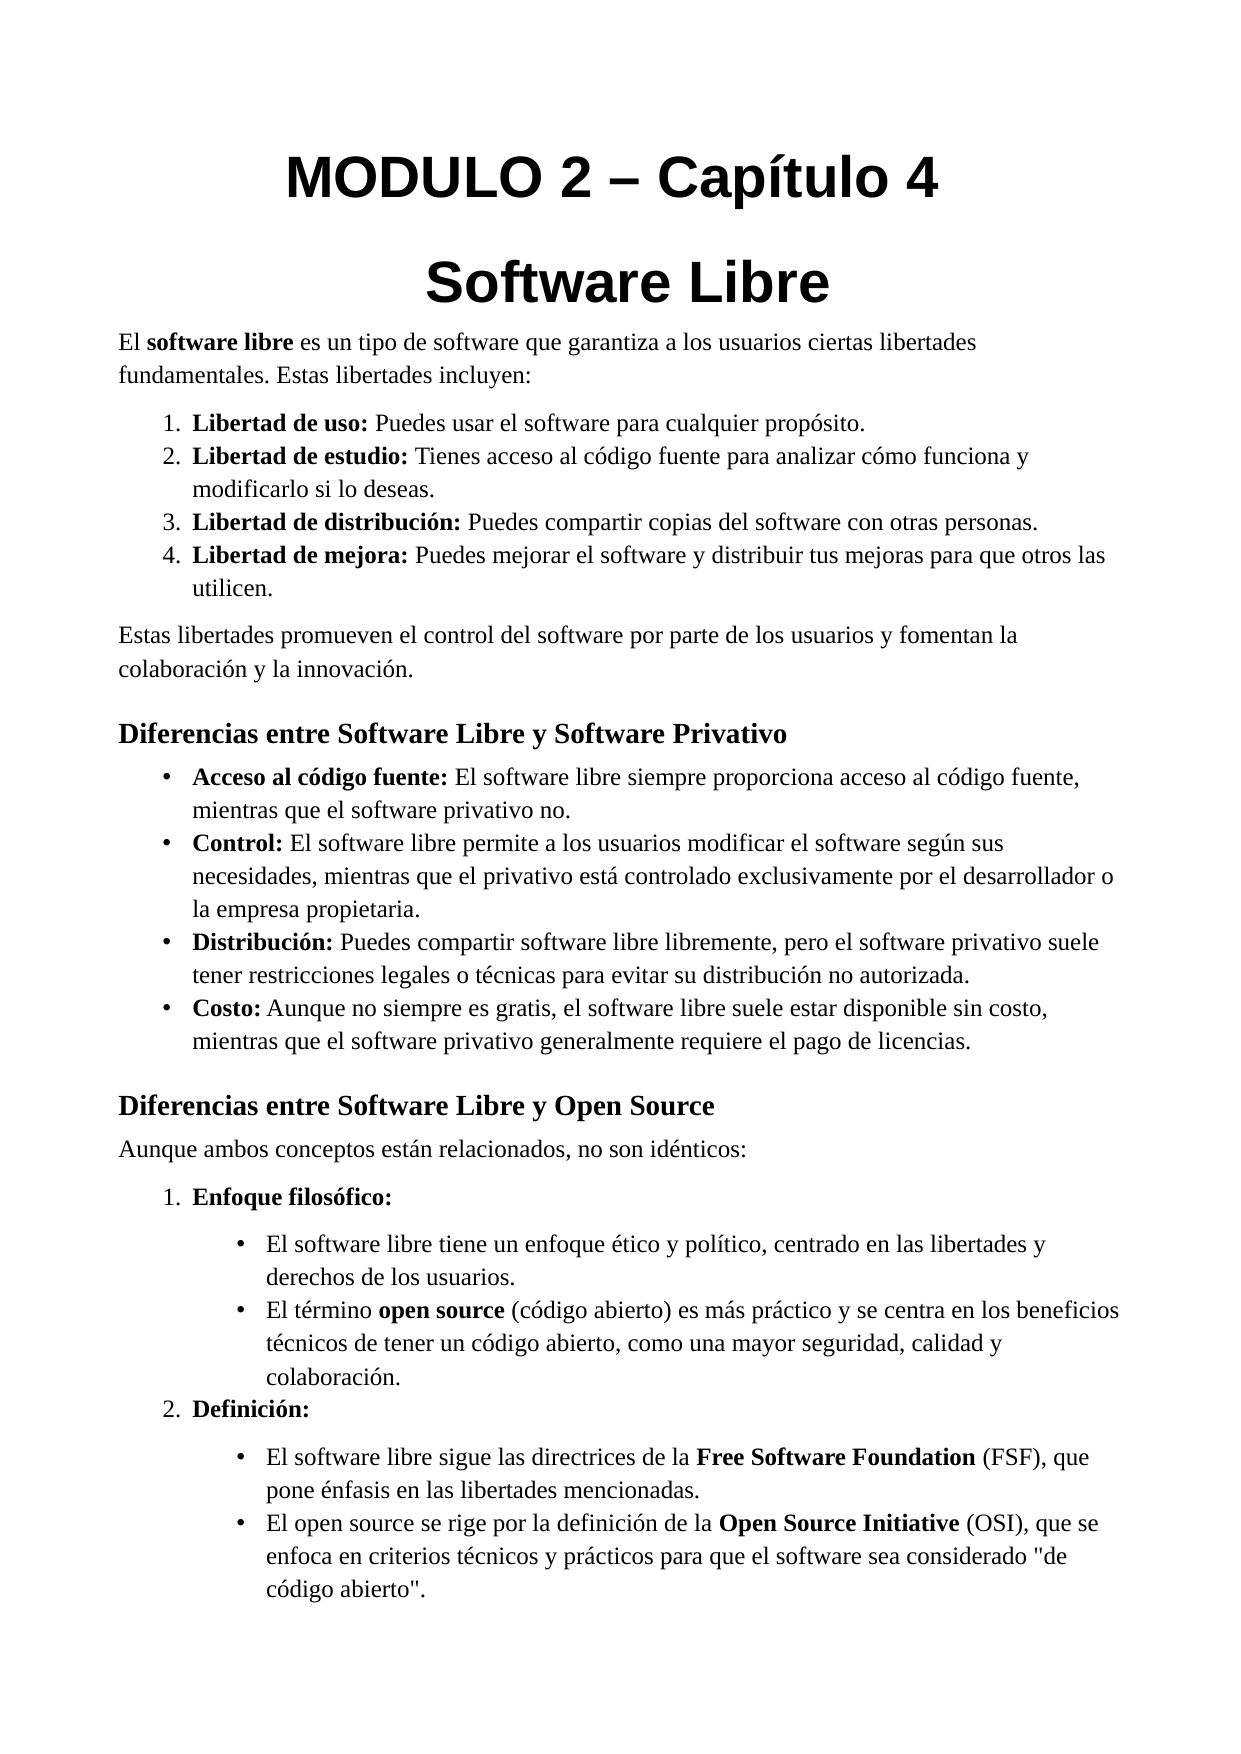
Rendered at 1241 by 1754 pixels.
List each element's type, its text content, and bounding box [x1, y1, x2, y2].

list El término open source (código abierto) es más práctico y se centra en los beneficios técnicos de tener un código abierto, como una mayor seguridad, calidad y colaboración. [236, 1296, 1122, 1390]
title MODULO 2 – Capítulo 4 [118, 143, 1122, 210]
list Control: El software libre permite a los usuarios modificar el software según sus necesidades, mientras que el privativo está controlado exclusivamente por el desarrollador o la empresa propietaria. [162, 828, 1122, 923]
text Estas libertades promueven el control del software por parte de los usuarios y fomentan la colaboración y la innovación. [118, 621, 1122, 682]
subtitle Diferencias entre Software Libre y Software Privativo [118, 716, 1122, 749]
list Distribución: Puedes compartir software libre libremente, pero el software privativo suele tener restricciones legales o técnicas para evitar su distribución no autorizada. [162, 927, 1122, 989]
list Definición: [162, 1394, 1122, 1423]
list El open source se rige por la definición de la Open Source Initiative (OSI), que se enfoca en criterios técnicos y prácticos para que el software sea considerado "de código abierto". [236, 1508, 1122, 1603]
list Acceso al código fuente: El software libre siempre proporciona acceso al código fuente, mientras que el software privativo no. [162, 762, 1122, 824]
list Libertad de mejora: Puedes mejorar el software y distribuir tus mejoras para que otros las utilicen. [162, 540, 1122, 602]
text Aunque ambos conceptos están relacionados, no son idénticos: [118, 1134, 1122, 1163]
list El software libre tiene un enfoque ético y político, centrado en las libertades y derechos de los usuarios. [236, 1229, 1122, 1291]
list El software libre sigue las directrices de la Free Software Foundation (FSF), que pone énfasis en las libertades mencionadas. [236, 1442, 1122, 1504]
subtitle Diferencias entre Software Libre y Open Source [118, 1088, 1122, 1122]
list Libertad de distribución: Puedes compartir copias del software con otras personas. [162, 507, 1122, 536]
list Enfoque filosófico: [162, 1182, 1122, 1211]
list Costo: Aunque no siempre es gratis, el software libre suele estar disponible sin costo, mientras que el software privativo generalmente requiere el pago de licencias. [162, 993, 1122, 1055]
text El software libre es un tipo de software que garantiza a los usuarios ciertas libertades fundamentales. Estas libertades incluyen: [118, 327, 1122, 389]
list Libertad de uso: Puedes usar el software para cualquier propósito. [162, 408, 1122, 437]
title Software Libre [118, 248, 1122, 315]
list Libertad de estudio: Tienes acceso al código fuente para analizar cómo funciona y modificarlo si lo deseas. [162, 441, 1122, 503]
